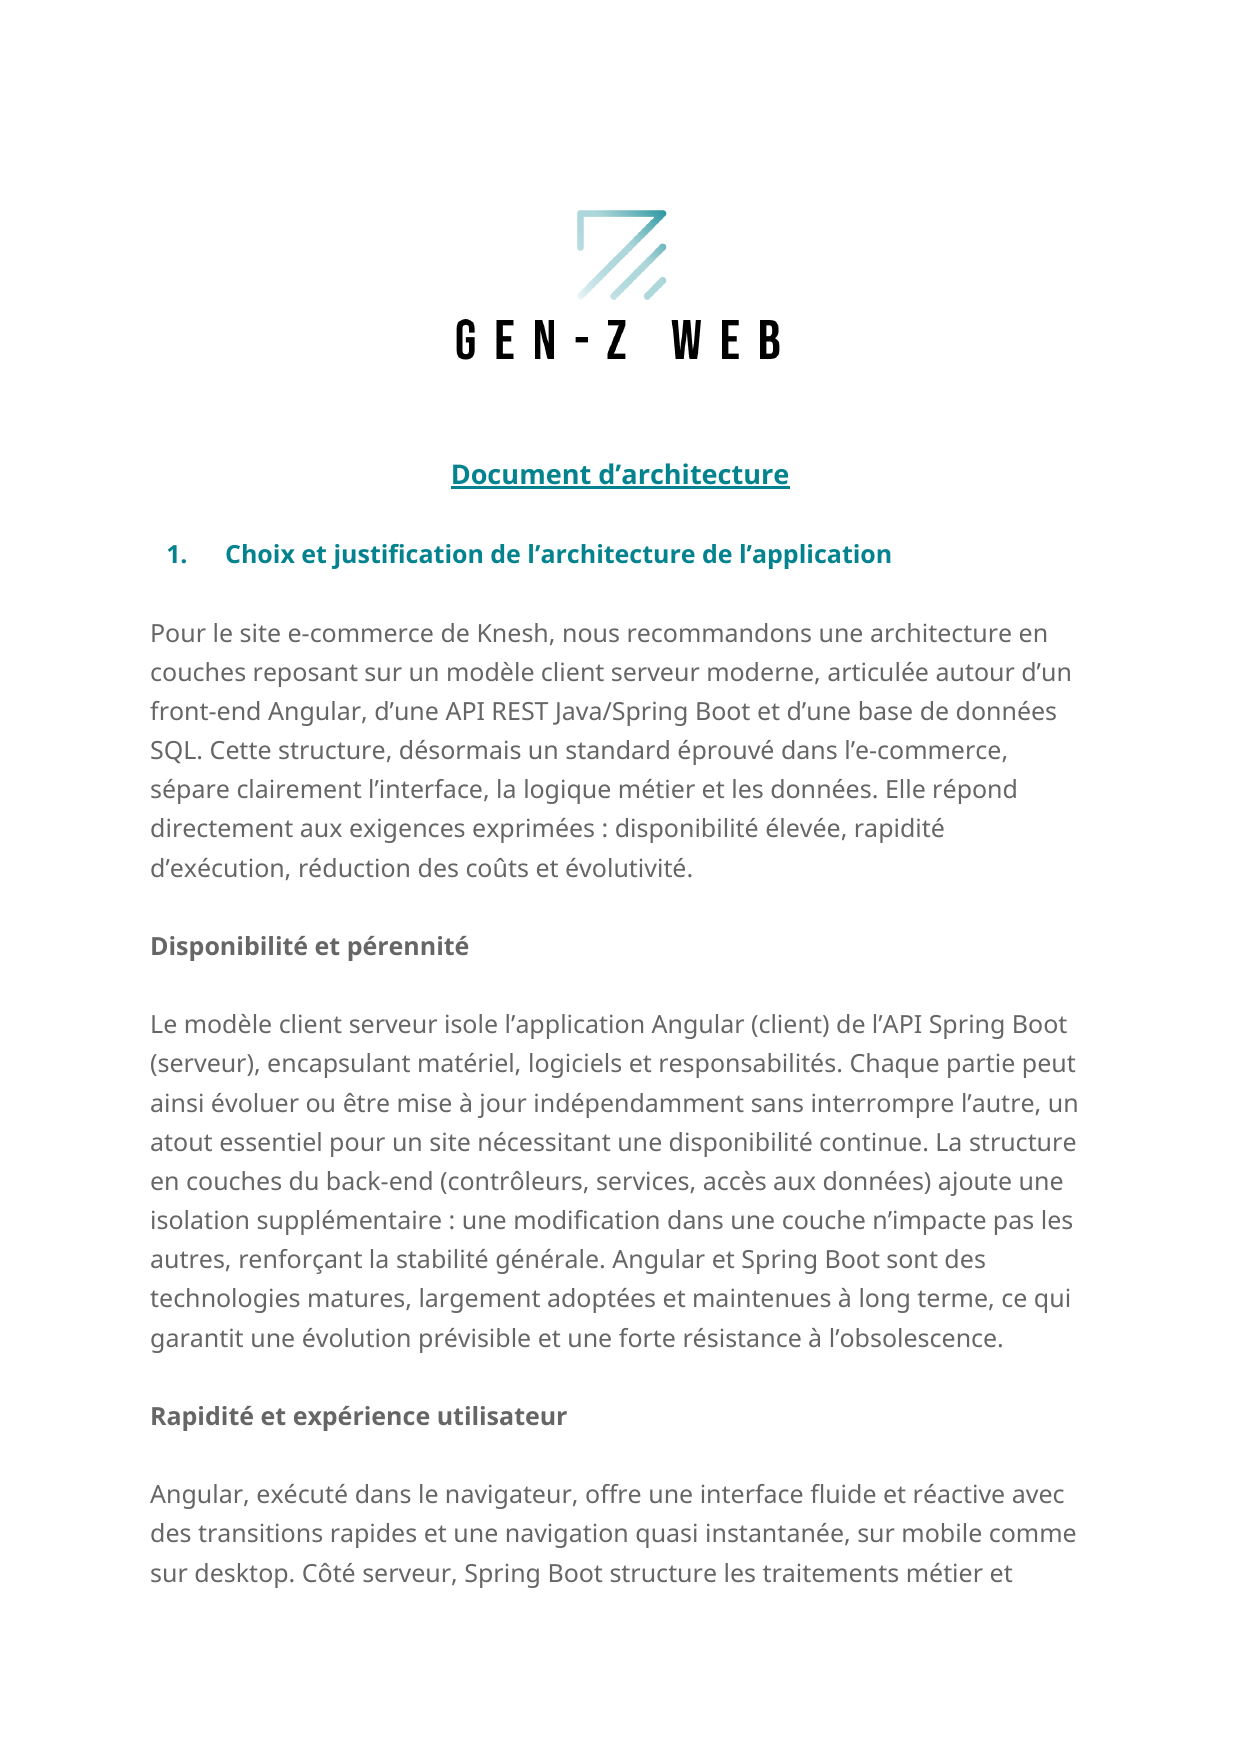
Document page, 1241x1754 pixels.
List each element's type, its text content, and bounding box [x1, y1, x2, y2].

text Le modèle client serveur isole l’application Angular (client) de l’API Spring Boot (serveur), encapsulant matériel, logiciels et responsabilités. Chaque partie peut ainsi évoluer ou être mise à jour indépendamment sans interrompre l’autre, un atout essentiel pour un site nécessitant une disponibilité continue. La structure en couches du back-end (contrôleurs, services, accès aux données) ajoute une isolation supplémentaire : une modification dans une couche n’impacte pas les autres, renforçant la stabilité générale. Angular et Spring Boot sont des technologies matures, largement adoptées et maintenues à long terme, ce qui garantit une évolution prévisible et une forte résistance à l’obsolescence. [150, 1007, 1090, 1354]
text Rapidité et expérience utilisateur [150, 1398, 1090, 1433]
text Angular, exécuté dans le navigateur, offre une interface fluide et réactive avec des transitions rapides et une navigation quasi instantanée, sur mobile comme sur desktop. Côté serveur, Spring Boot structure les traitements métier et [150, 1477, 1090, 1589]
list Choix et justification de l’architecture de l’application [187, 537, 1090, 571]
text Pour le site e-commerce de Knesh, nous recommandons une architecture en couches reposant sur un modèle client serveur moderne, articulée autour d’un front-end Angular, d’une API REST Java/Spring Boot et d’une base de données SQL. Cette structure, désormais un standard éprouvé dans l’e-commerce, sépare clairement l’interface, la logique métier et les données. Elle répond directement aux exigences exprimées : disponibilité élevée, rapidité d’exécution, réduction des coûts et évolutivité. [150, 615, 1090, 884]
text Document d’architecture [150, 455, 1090, 492]
picture [422, 168, 819, 393]
text Disponibilité et pérennité [150, 928, 1090, 963]
